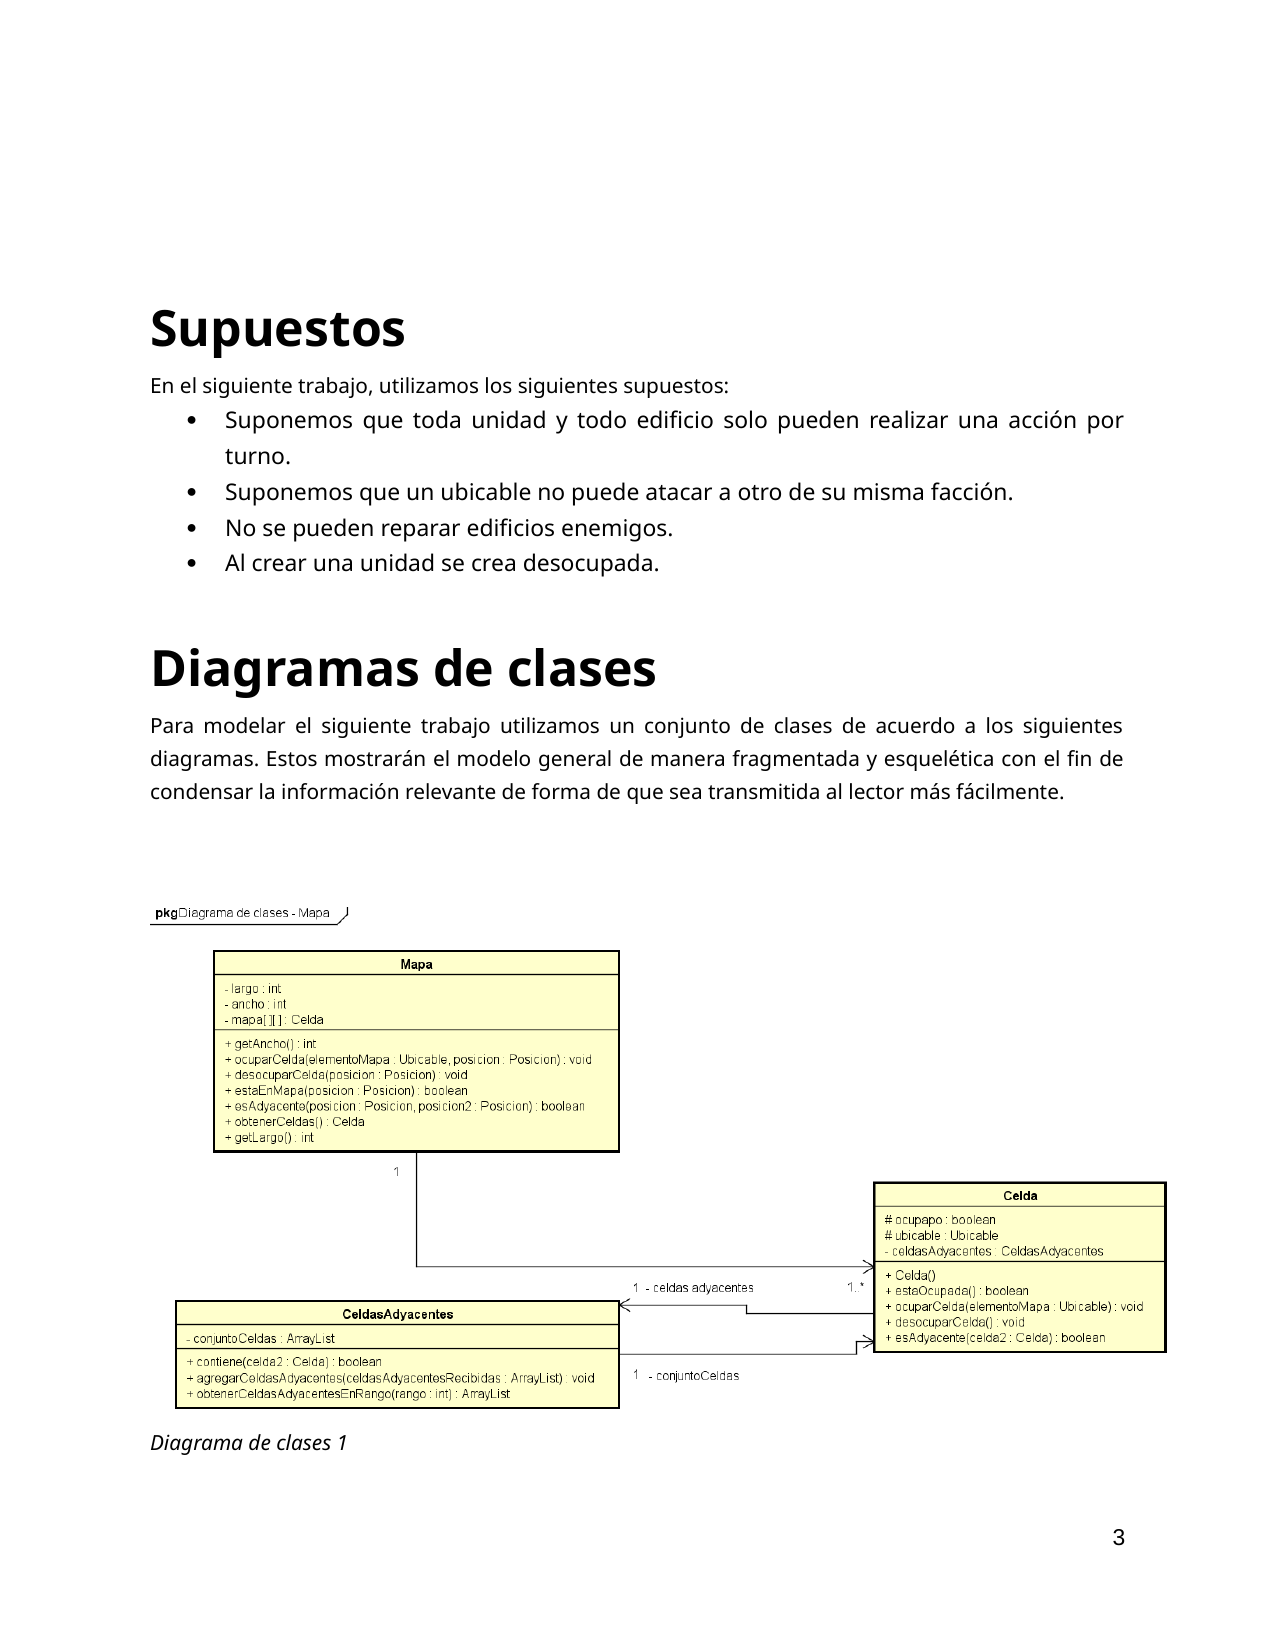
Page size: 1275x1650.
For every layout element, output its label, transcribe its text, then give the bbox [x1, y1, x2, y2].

list Suponemos que toda unidad y todo edificio solo pueden realizar una acción por turno. [188, 404, 1125, 471]
text En el siguiente trabajo, utilizamos los siguientes supuestos: [150, 371, 1125, 399]
text Diagrama de clases 1 [150, 1428, 1125, 1457]
list Al crear una unidad se crea desocupada. [188, 547, 1125, 579]
list No se pueden reparar edificios enemigos. [188, 511, 1125, 543]
subtitle Supuestos [150, 293, 1125, 361]
subtitle Diagramas de clases [150, 633, 1125, 701]
list Suponemos que un ubicable no puede atacar a otro de su misma facción. [188, 476, 1125, 507]
text Para modelar el siguiente trabajo utilizamos un conjunto de clases de acuerdo a los siguientes diagramas. Estos mostrarán el modelo general de manera fragmentada y esquelética con el fin de condensar la información relevante de forma de que sea transmitida al lector más fácilmente. [150, 712, 1125, 805]
